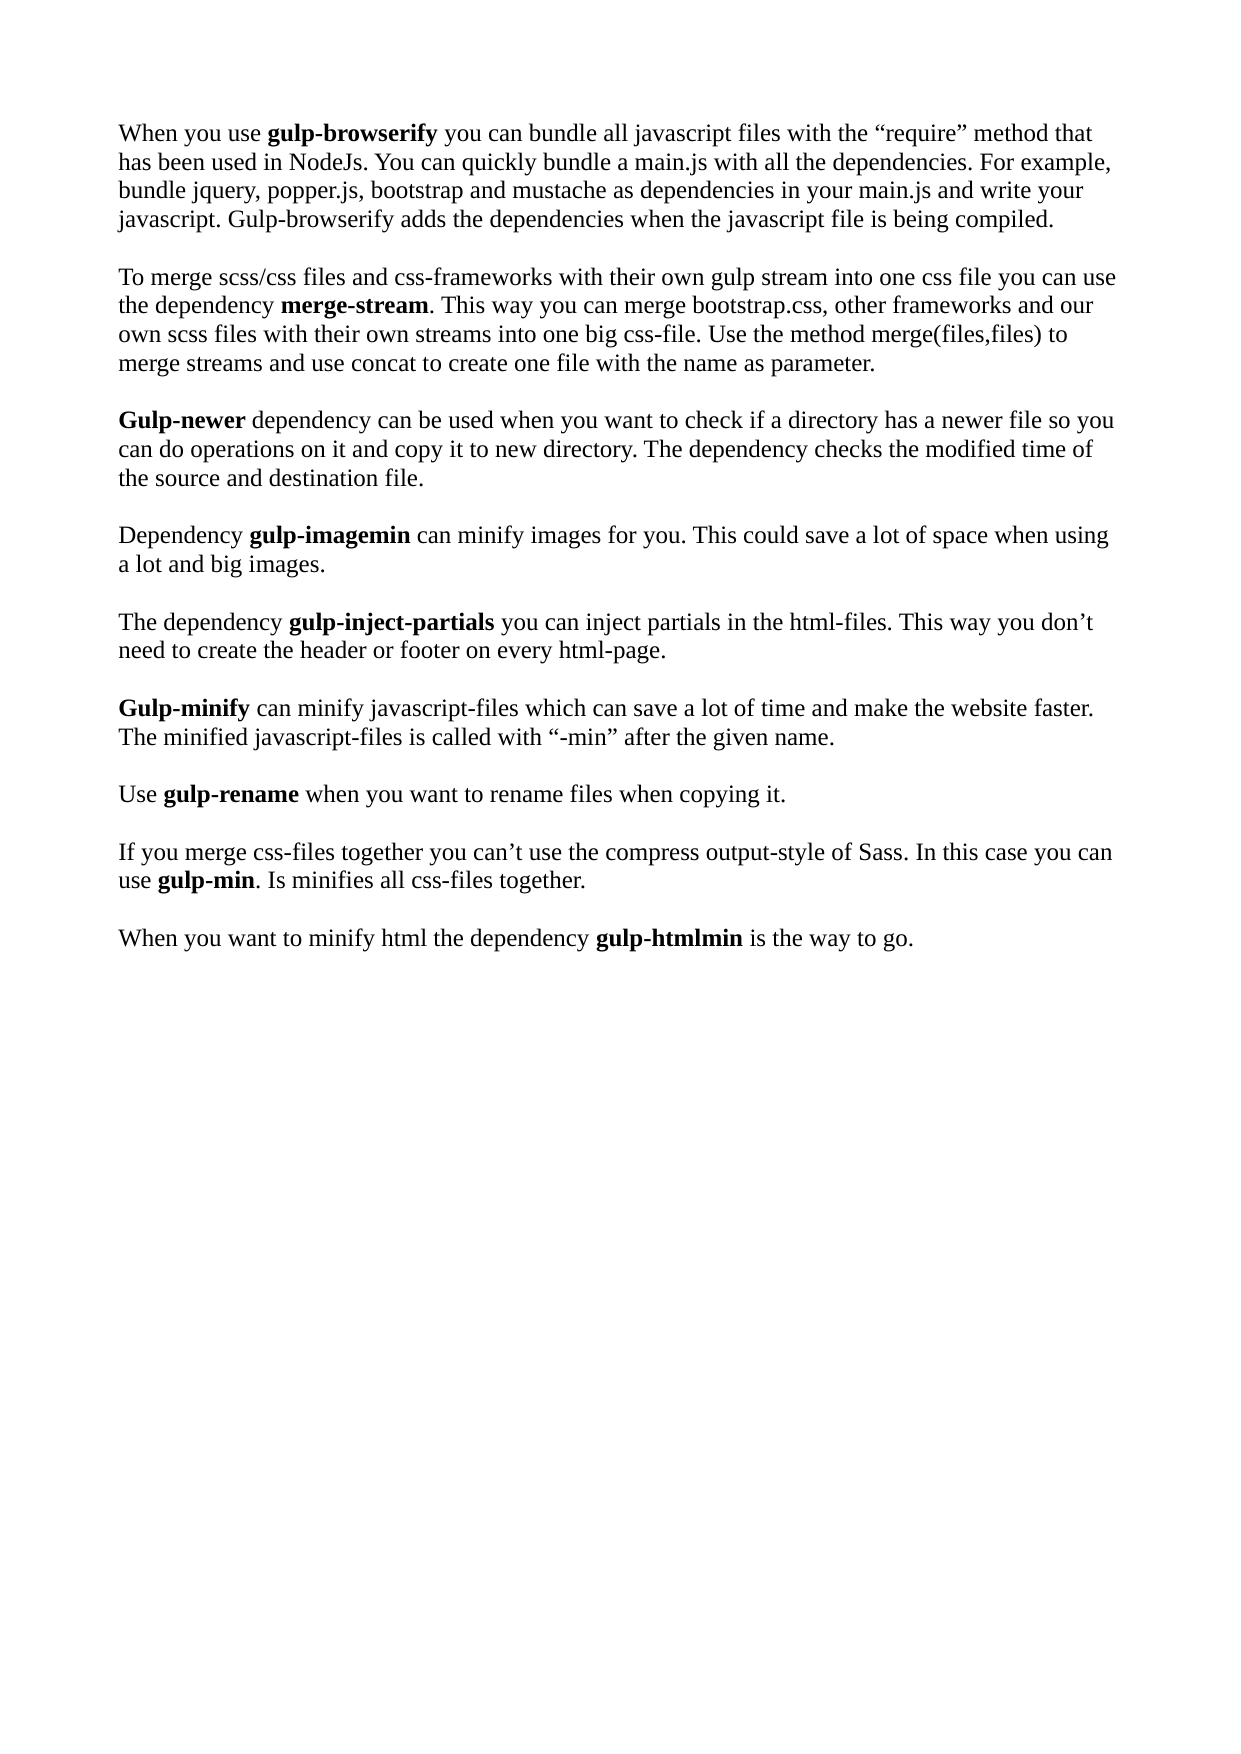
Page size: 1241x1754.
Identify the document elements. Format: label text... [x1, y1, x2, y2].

text If you merge css-files together you can’t use the compress output-style of Sass. In this case you can use gulp-min. Is minifies all css-files together. [118, 837, 1122, 894]
text Dependency gulp-imagemin can minify images for you. This could save a lot of space when using a lot and big images. [118, 521, 1122, 578]
text Use gulp-rename when you want to rename files when copying it. [118, 779, 1122, 808]
text When you use gulp-browserify you can bundle all javascript files with the “require” method that has been used in NodeJs. You can quickly bundle a main.js with all the dependencies. For example, bundle jquery, popper.js, bootstrap and mustache as dependencies in your main.js and write your javascript. Gulp-browserify adds the dependencies when the javascript file is being compiled. [118, 118, 1122, 233]
text Gulp-newer dependency can be used when you want to check if a directory has a newer file so you can do operations on it and copy it to new directory. The dependency checks the modified time of the source and destination file. [118, 406, 1122, 492]
text When you want to minify html the dependency gulp-htmlmin is the way to go. [118, 923, 1122, 952]
text To merge scss/css files and css-frameworks with their own gulp stream into one css file you can use the dependency merge-stream. This way you can merge bootstrap.css, other frameworks and our own scss files with their own streams into one big css-file. Use the method merge(files,files) to merge streams and use concat to create one file with the name as parameter. [118, 262, 1122, 377]
text Gulp-minify can minify javascript-files which can save a lot of time and make the website faster. The minified javascript-files is called with “-min” after the given name. [118, 693, 1122, 751]
text The dependency gulp-inject-partials you can inject partials in the html-files. This way you don’t need to create the header or footer on every html-page. [118, 607, 1122, 664]
